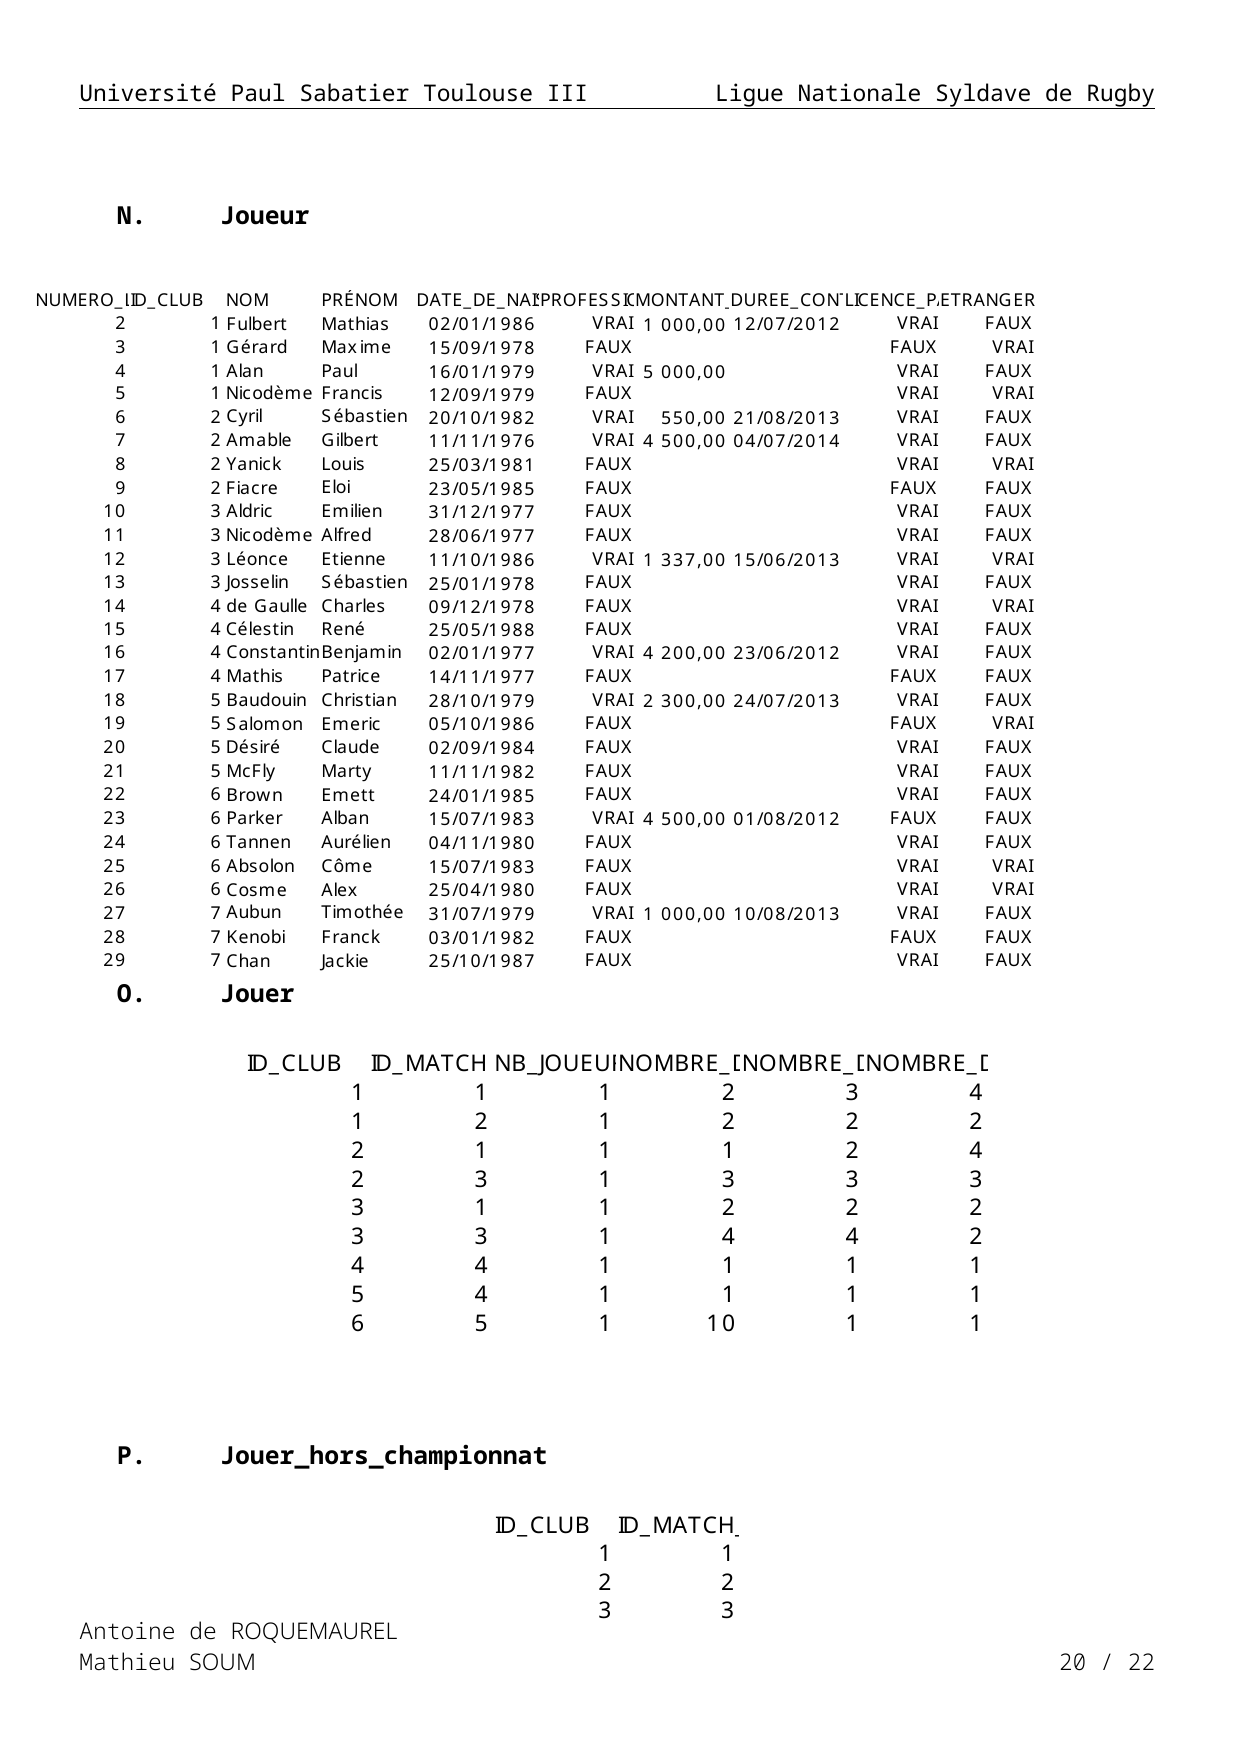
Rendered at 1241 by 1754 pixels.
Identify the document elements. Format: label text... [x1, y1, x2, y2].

subtitle Joueur [117, 198, 1155, 232]
subtitle Jouer_hors_championnat [117, 1438, 1155, 1472]
subtitle Jouer [117, 334, 1155, 1010]
